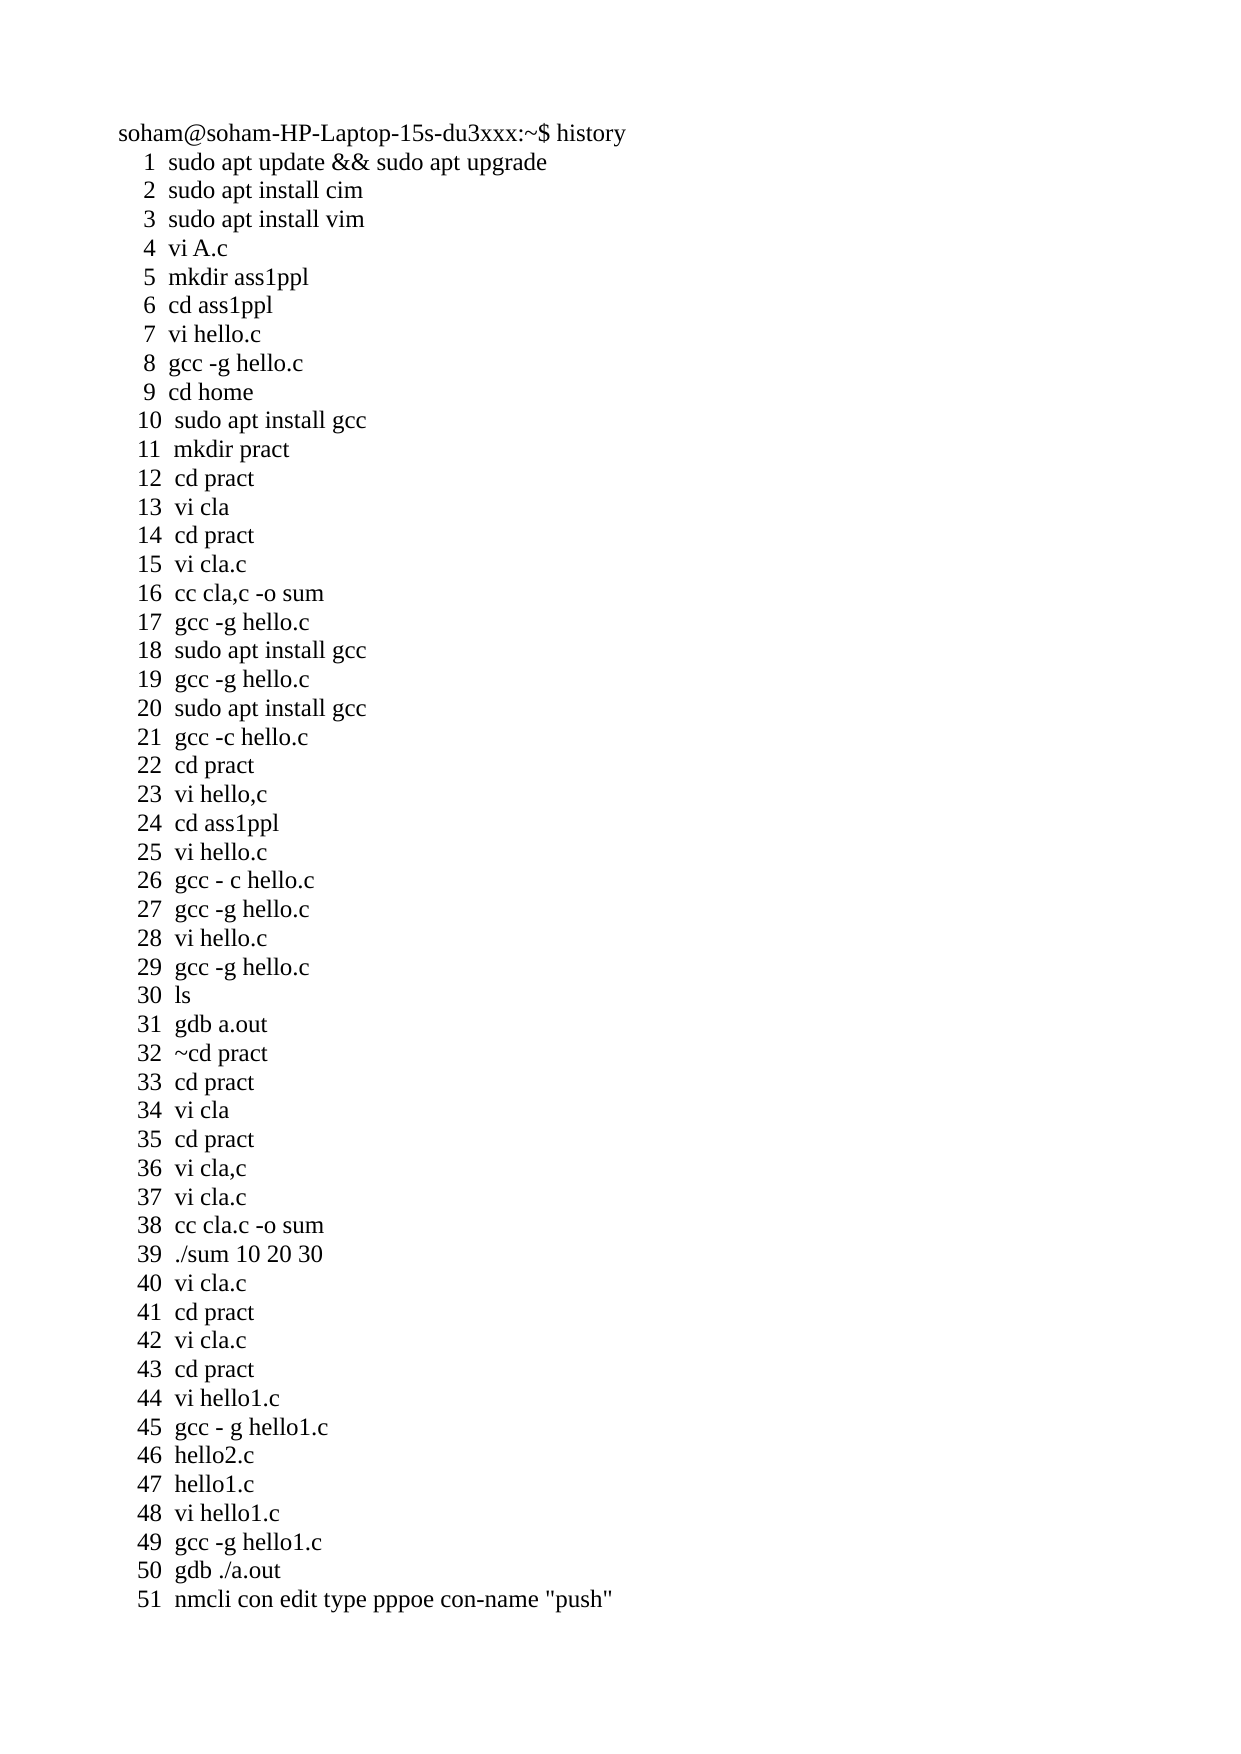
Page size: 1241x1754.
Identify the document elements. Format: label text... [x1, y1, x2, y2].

text 47 hello1.c [118, 1469, 1122, 1498]
text 50 gdb ./a.out [118, 1556, 1122, 1584]
text 6 cd ass1ppl [118, 291, 1122, 319]
text 7 vi hello.c [118, 319, 1122, 348]
text 8 gcc -g hello.c [118, 348, 1122, 377]
text 31 gdb a.out [118, 1009, 1122, 1038]
text 42 vi cla.c [118, 1326, 1122, 1354]
text 22 cd pract [118, 751, 1122, 779]
text 16 cc cla,c -o sum [118, 578, 1122, 607]
text 36 vi cla,c [118, 1153, 1122, 1182]
text 28 vi hello.c [118, 923, 1122, 952]
text 48 vi hello1.c [118, 1498, 1122, 1527]
text 4 vi A.c [118, 233, 1122, 262]
text 32 ~cd pract [118, 1038, 1122, 1067]
text 30 ls [118, 981, 1122, 1009]
text 26 gcc - c hello.c [118, 866, 1122, 894]
text 43 cd pract [118, 1354, 1122, 1383]
text 25 vi hello.c [118, 837, 1122, 866]
text 10 sudo apt install gcc [118, 406, 1122, 434]
text 44 vi hello1.c [118, 1383, 1122, 1412]
text 35 cd pract [118, 1124, 1122, 1153]
text 51 nmcli con edit type pppoe con-name "push" [118, 1584, 1122, 1613]
text 11 mkdir pract [118, 434, 1122, 463]
text 15 vi cla.c [118, 549, 1122, 578]
text 38 cc cla.c -o sum [118, 1211, 1122, 1239]
text 3 sudo apt install vim [118, 204, 1122, 233]
text 19 gcc -g hello.c [118, 664, 1122, 693]
text 9 cd home [118, 377, 1122, 406]
text 45 gcc - g hello1.c [118, 1412, 1122, 1441]
text 1 sudo apt update && sudo apt upgrade [118, 147, 1122, 176]
text 27 gcc -g hello.c [118, 894, 1122, 923]
text 24 cd ass1ppl [118, 808, 1122, 837]
text 29 gcc -g hello.c [118, 952, 1122, 981]
text soham@soham-HP-Laptop-15s-du3xxx:~$ history [118, 118, 1122, 147]
text 2 sudo apt install cim [118, 176, 1122, 204]
text 49 gcc -g hello1.c [118, 1527, 1122, 1556]
text 33 cd pract [118, 1067, 1122, 1096]
text 13 vi cla [118, 492, 1122, 521]
text 20 sudo apt install gcc [118, 693, 1122, 722]
text 17 gcc -g hello.c [118, 607, 1122, 636]
text 5 mkdir ass1ppl [118, 262, 1122, 291]
text 34 vi cla [118, 1096, 1122, 1124]
text 40 vi cla.c [118, 1268, 1122, 1297]
text 18 sudo apt install gcc [118, 636, 1122, 664]
text 39 ./sum 10 20 30 [118, 1239, 1122, 1268]
text 41 cd pract [118, 1297, 1122, 1326]
text 37 vi cla.c [118, 1182, 1122, 1211]
text 46 hello2.c [118, 1441, 1122, 1469]
text 12 cd pract [118, 463, 1122, 492]
text 21 gcc -c hello.c [118, 722, 1122, 751]
text 23 vi hello,c [118, 779, 1122, 808]
text 14 cd pract [118, 521, 1122, 549]
